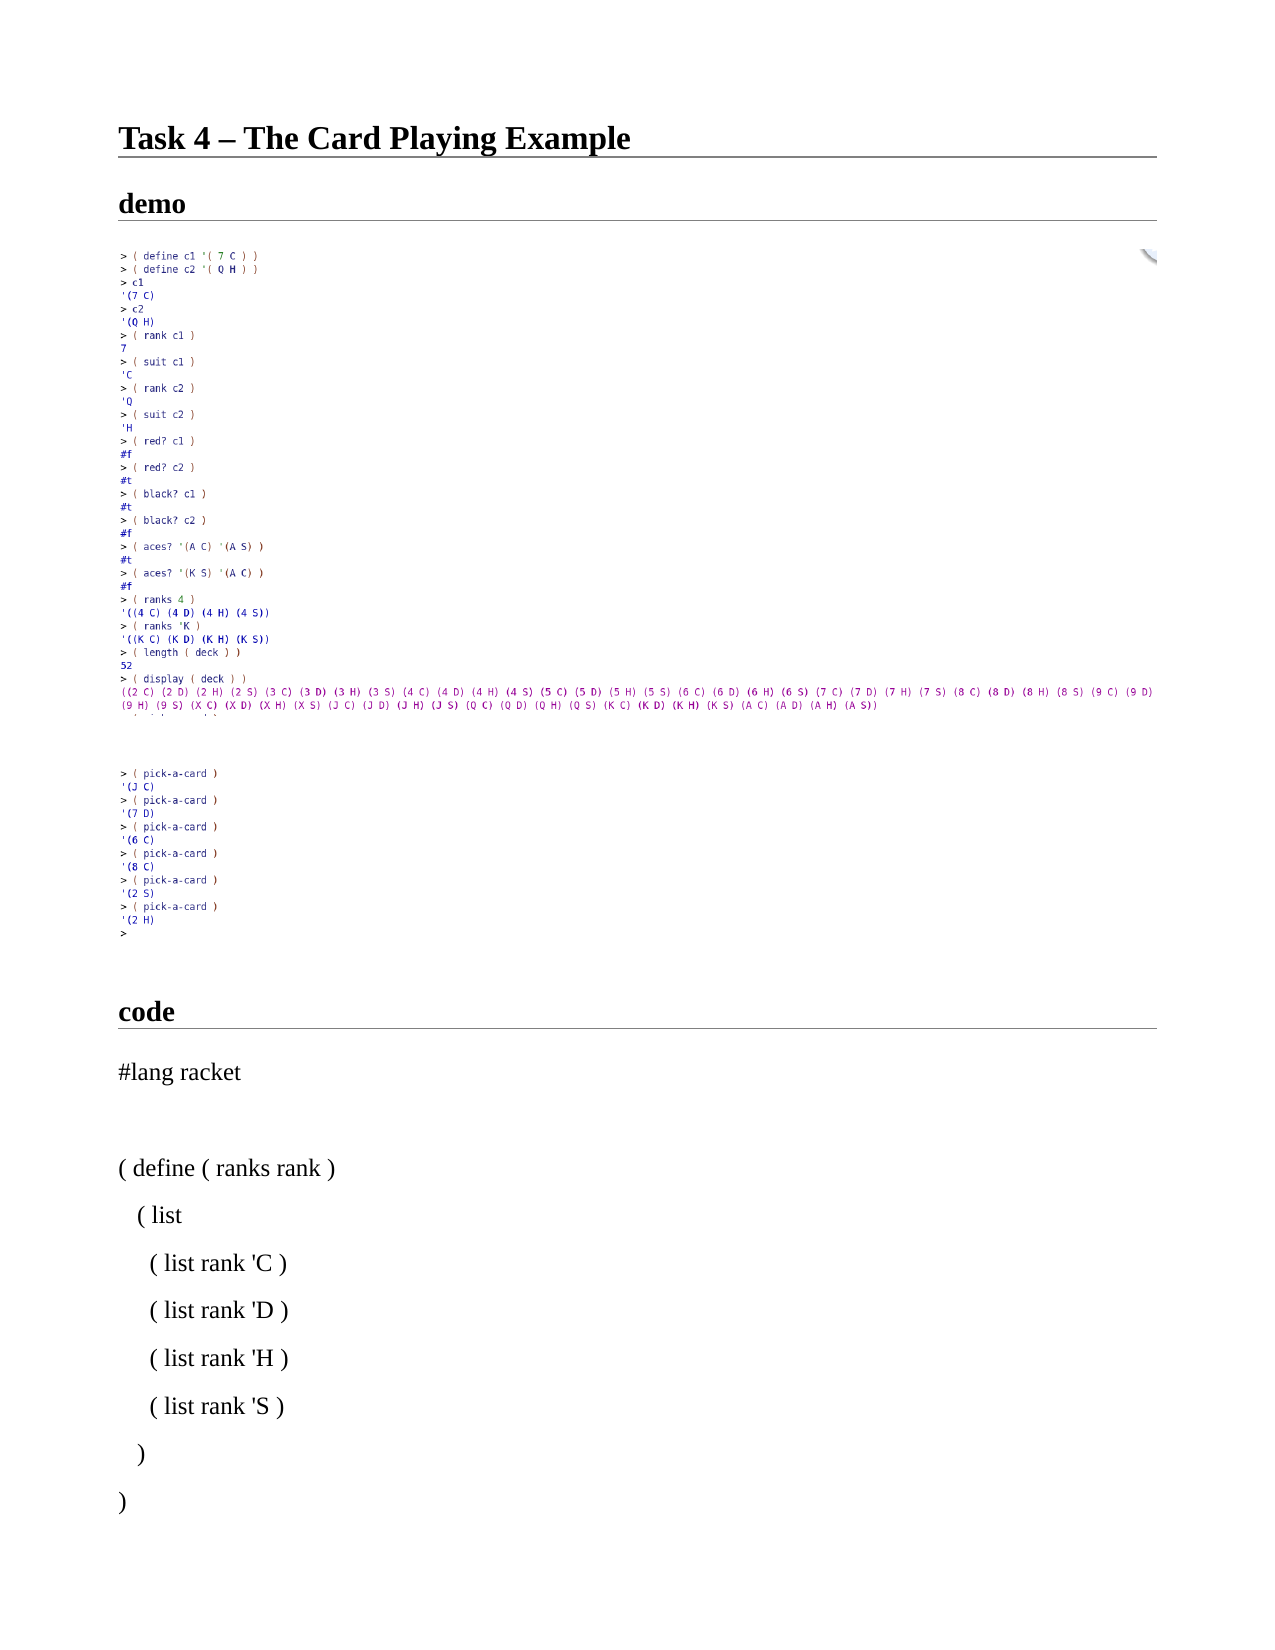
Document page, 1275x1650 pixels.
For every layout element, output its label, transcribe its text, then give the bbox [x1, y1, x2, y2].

text ( list rank 'D ) [118, 1296, 1157, 1324]
text ( list rank 'S ) [118, 1391, 1157, 1419]
text ( define ( ranks rank ) [118, 1153, 1157, 1181]
text Task 4 – The Card Playing Example [118, 118, 1157, 156]
picture [118, 249, 1157, 716]
text ( list rank 'H ) [118, 1343, 1157, 1372]
text #lang racket [118, 1057, 1157, 1086]
text demo [118, 186, 1157, 220]
text ( list rank 'C ) [118, 1248, 1157, 1277]
picture [118, 767, 1157, 943]
text ) [118, 1486, 1157, 1515]
text ) [118, 1438, 1157, 1467]
text code [118, 994, 1157, 1028]
text ( list [118, 1200, 1157, 1229]
